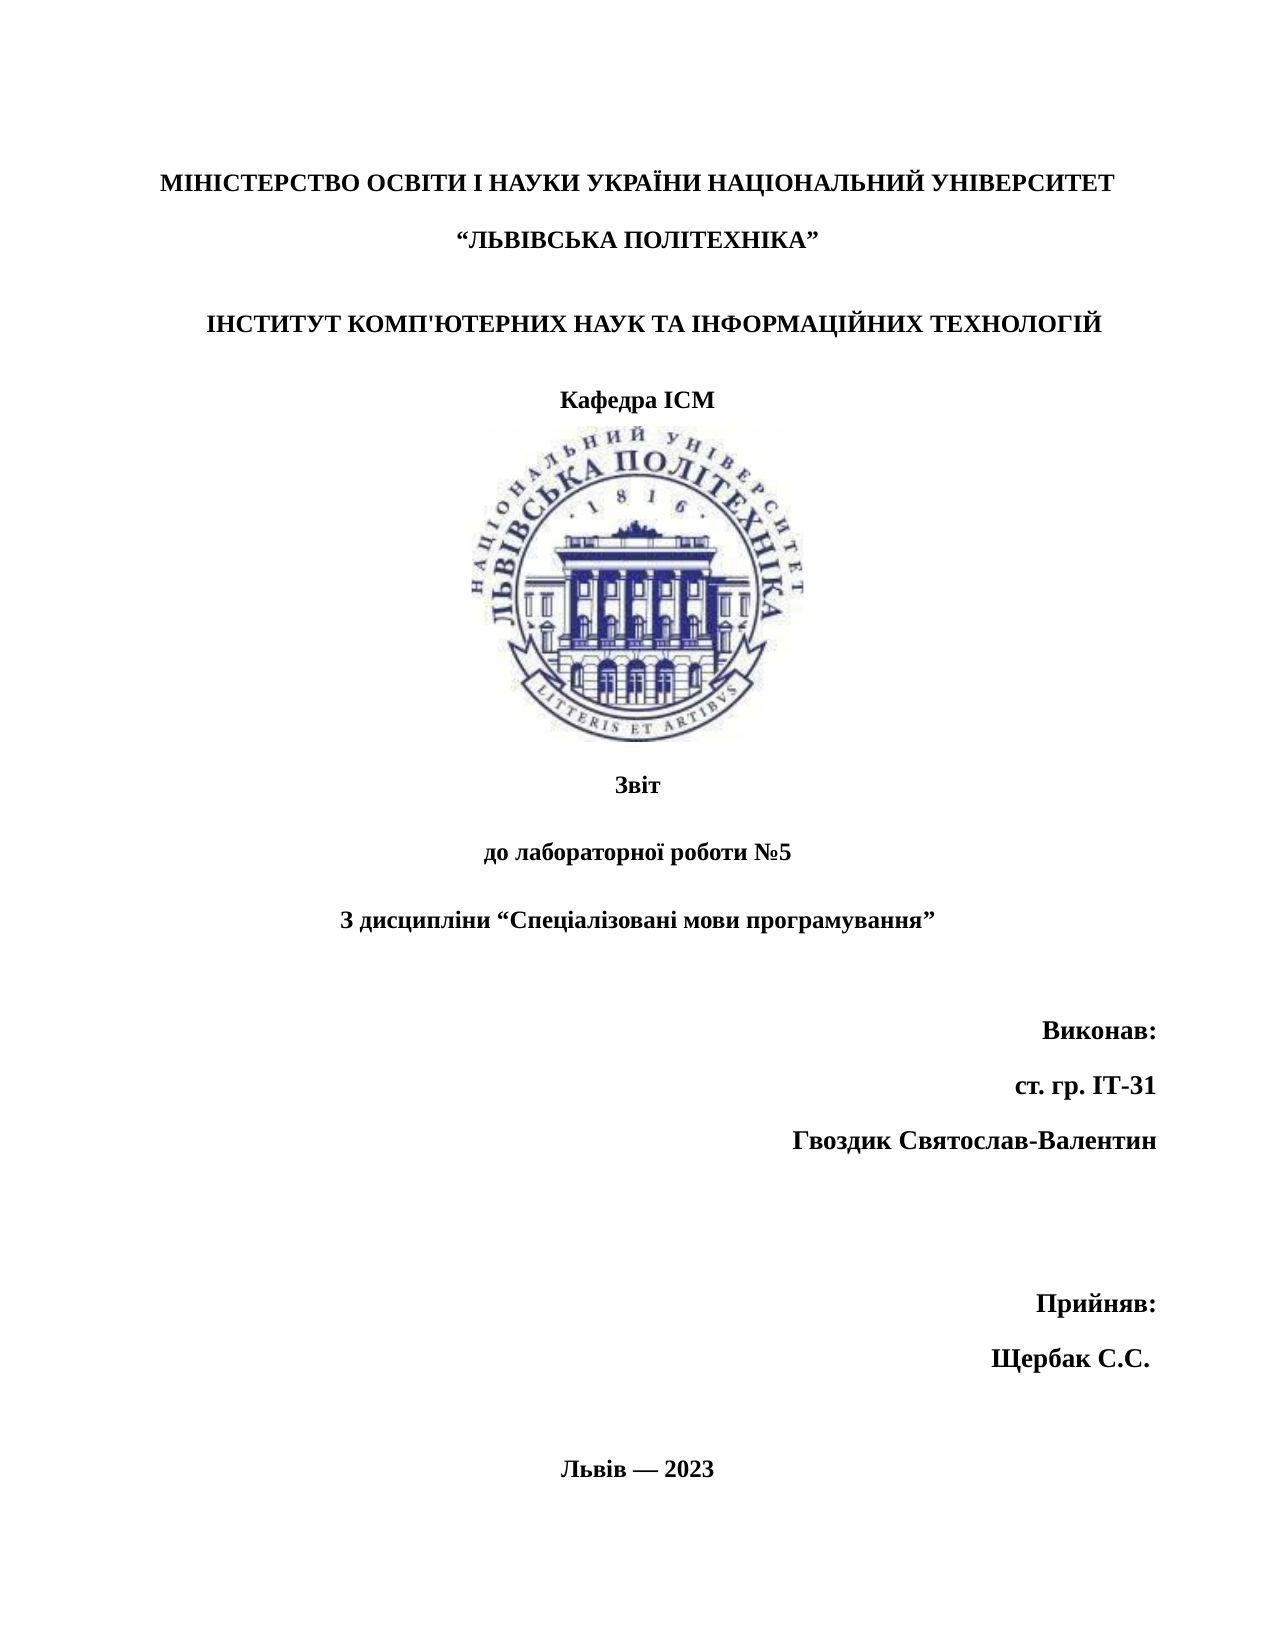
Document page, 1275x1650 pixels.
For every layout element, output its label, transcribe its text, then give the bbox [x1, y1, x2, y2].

text Прийняв: [1062, 1300, 1157, 1316]
text Виконав: [118, 1027, 1157, 1042]
text Гвоздик Святослав-Валентин [118, 1137, 851, 1152]
subtitle Львів — 2023 [118, 1454, 1157, 1483]
text ст. гр. ІТ-31 [118, 1082, 1065, 1097]
text Щербак С.С. [1018, 1355, 1035, 1371]
subtitle МІНІСТЕРСТВО ОСВІТИ І НАУКИ УКРАЇНИ НАЦІОНАЛЬНИЙ УНІВЕРСИТЕТ “ЛЬВІВСЬКА ПОЛІТЕХНІКА” [118, 168, 1157, 254]
picture [471, 426, 804, 742]
text Звіт [118, 771, 1157, 799]
text Щербак С.С. [118, 1355, 1018, 1371]
subtitle Кафедра ІСМ [118, 385, 1157, 414]
text ІНСТИТУТ КОМП'ЮТЕРНИХ НАУК ТА ІНФОРМАЦІЙНИХ ТЕХНОЛОГІЙ [835, 321, 1157, 335]
text ІНСТИТУТ КОМП'ЮТЕРНИХ НАУК ТА ІНФОРМАЦІЙНИХ ТЕХНОЛОГІЙ [151, 321, 834, 335]
text Прийняв: [118, 1300, 1059, 1316]
text Гвоздик Святослав-Валентин [859, 1137, 1157, 1152]
text ст. гр. ІТ-31 [1068, 1082, 1157, 1097]
subtitle до лабораторної роботи №5 [118, 837, 1157, 866]
subtitle З дисципліни “Спеціалізовані мови програмування” [118, 905, 1157, 934]
text Щербак С.С. [1038, 1355, 1157, 1371]
